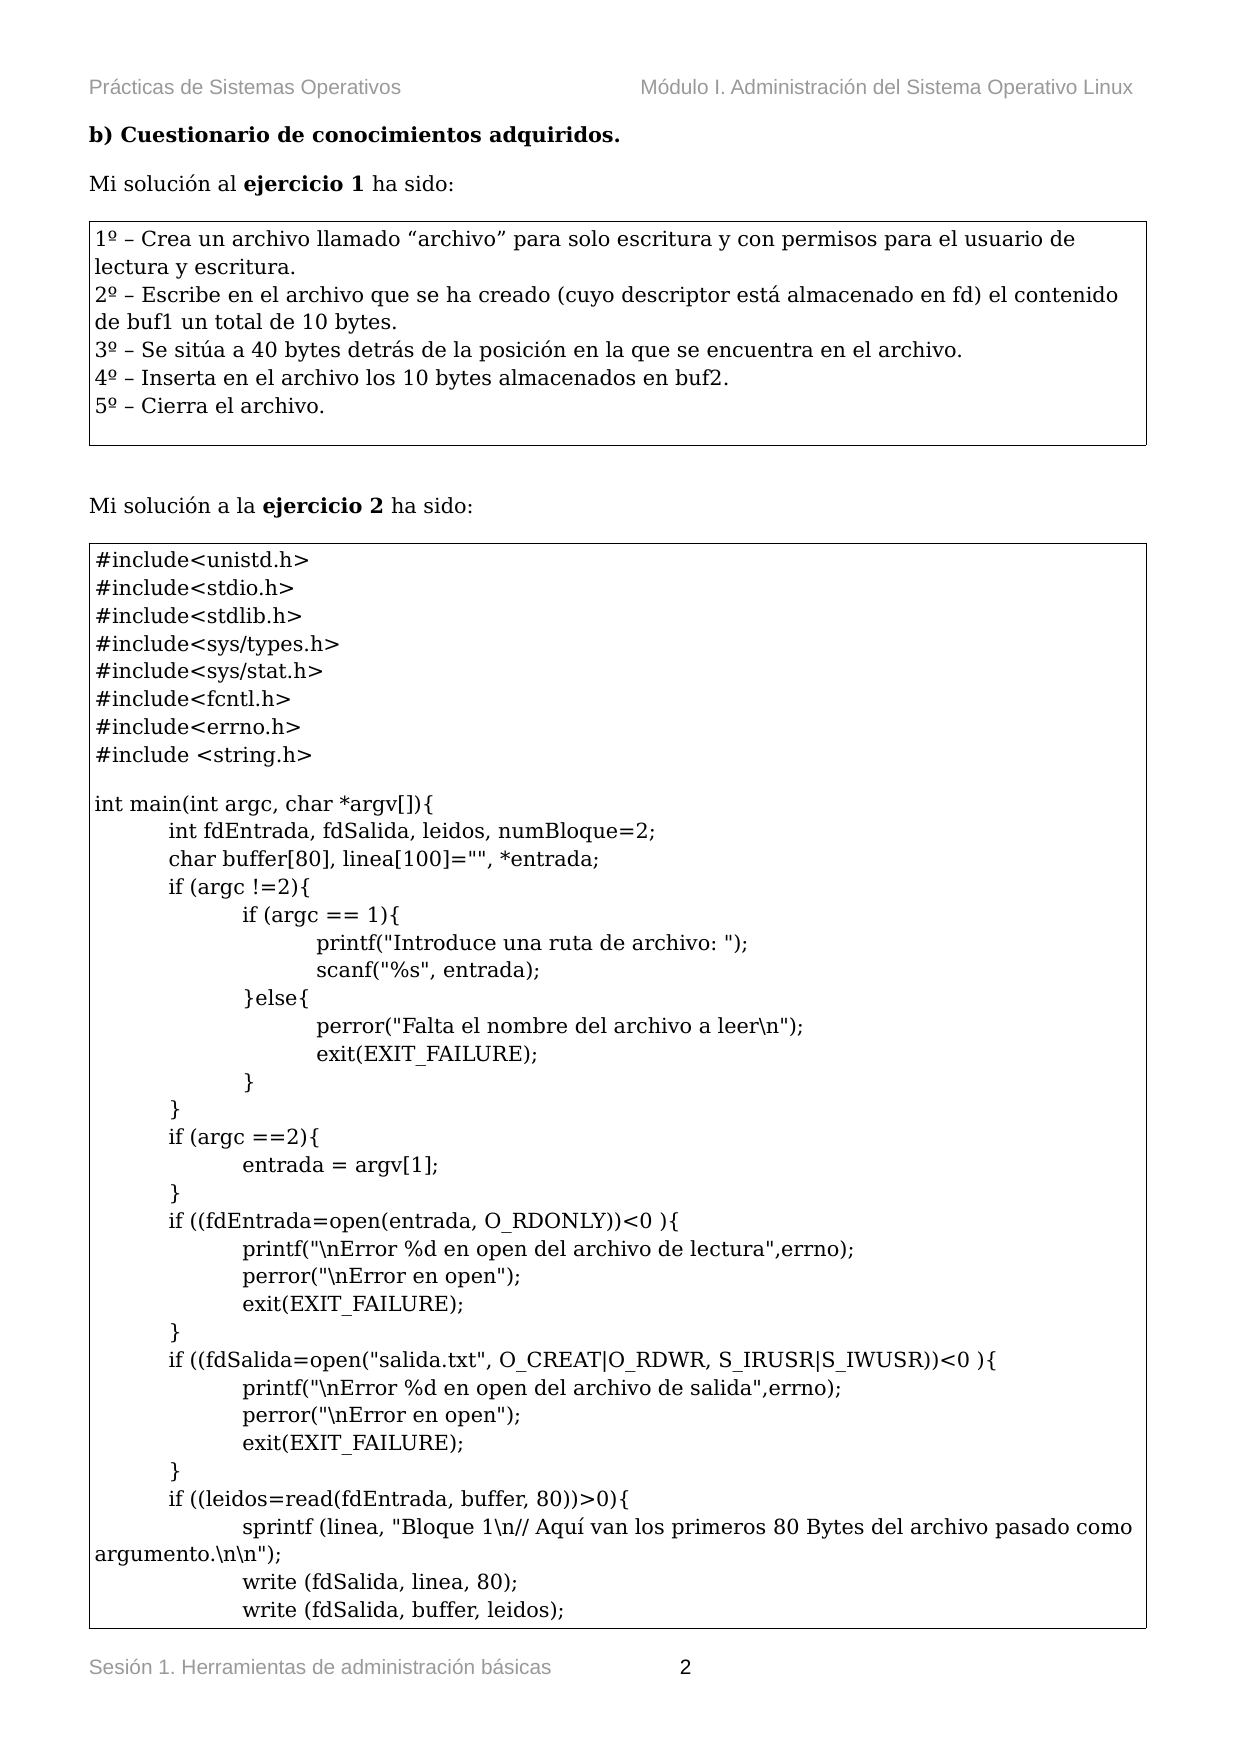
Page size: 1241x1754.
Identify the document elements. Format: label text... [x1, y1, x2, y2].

text Mi solución al ejercicio 1 ha sido: [89, 172, 1146, 197]
text b) Cuestionario de conocimientos adquiridos. [89, 123, 1146, 148]
table_header 1º – Crea un archivo llamado “archivo” para solo escritura y con permisos para el usuario de lectura y escritura. 2º – Escribe en el archivo que se ha creado (cuyo descriptor está almacenado en fd) el contenido de buf1 un total de 10 bytes. 3º – Se sitúa a 40 bytes detrás de la posición en la que se encuentra en el archivo. 4º – Inserta en el archivo los 10 bytes almacenados en buf2. 5º – Cierra el archivo. [90, 222, 1146, 445]
text Mi solución a la ejercicio 2 ha sido: [89, 493, 1146, 518]
table_header #include<unistd.h> #include<stdio.h> #include<stdlib.h> #include<sys/types.h> #include<sys/stat.h> #include<fcntl.h> #include<errno.h> #include <string.h> int main(int argc, char *argv[]){ int fdEntrada, fdSalida, leidos, numBloque=2; char buffer[80], linea[100]="", *entrada; if (argc !=2){ if (argc == 1){ printf("Introduce una ruta de archivo: "); scanf("%s", entrada); }else{ perror("Falta el nombre del archivo a leer\n"); exit(EXIT_FAILURE); } } if (argc ==2){ entrada = argv[1]; } if ((fdEntrada=open(entrada, O_RDONLY))<0 ){ printf("\nError %d en open del archivo de lectura",errno); perror("\nError en open"); exit(EXIT_FAILURE); } if ((fdSalida=open("salida.txt", O_CREAT|O_RDWR, S_IRUSR|S_IWUSR))<0 ){ printf("\nError %d en open del archivo de salida",errno); perror("\nError en open"); exit(EXIT_FAILURE); } if ((leidos=read(fdEntrada, buffer, 80))>0){ sprintf (linea, "Bloque 1\n// Aquí van los primeros 80 Bytes del archivo pasado como argumento.\n\n"); write (fdSalida, linea, 80); write (fdSalida, buffer, leidos); [90, 544, 1146, 1628]
